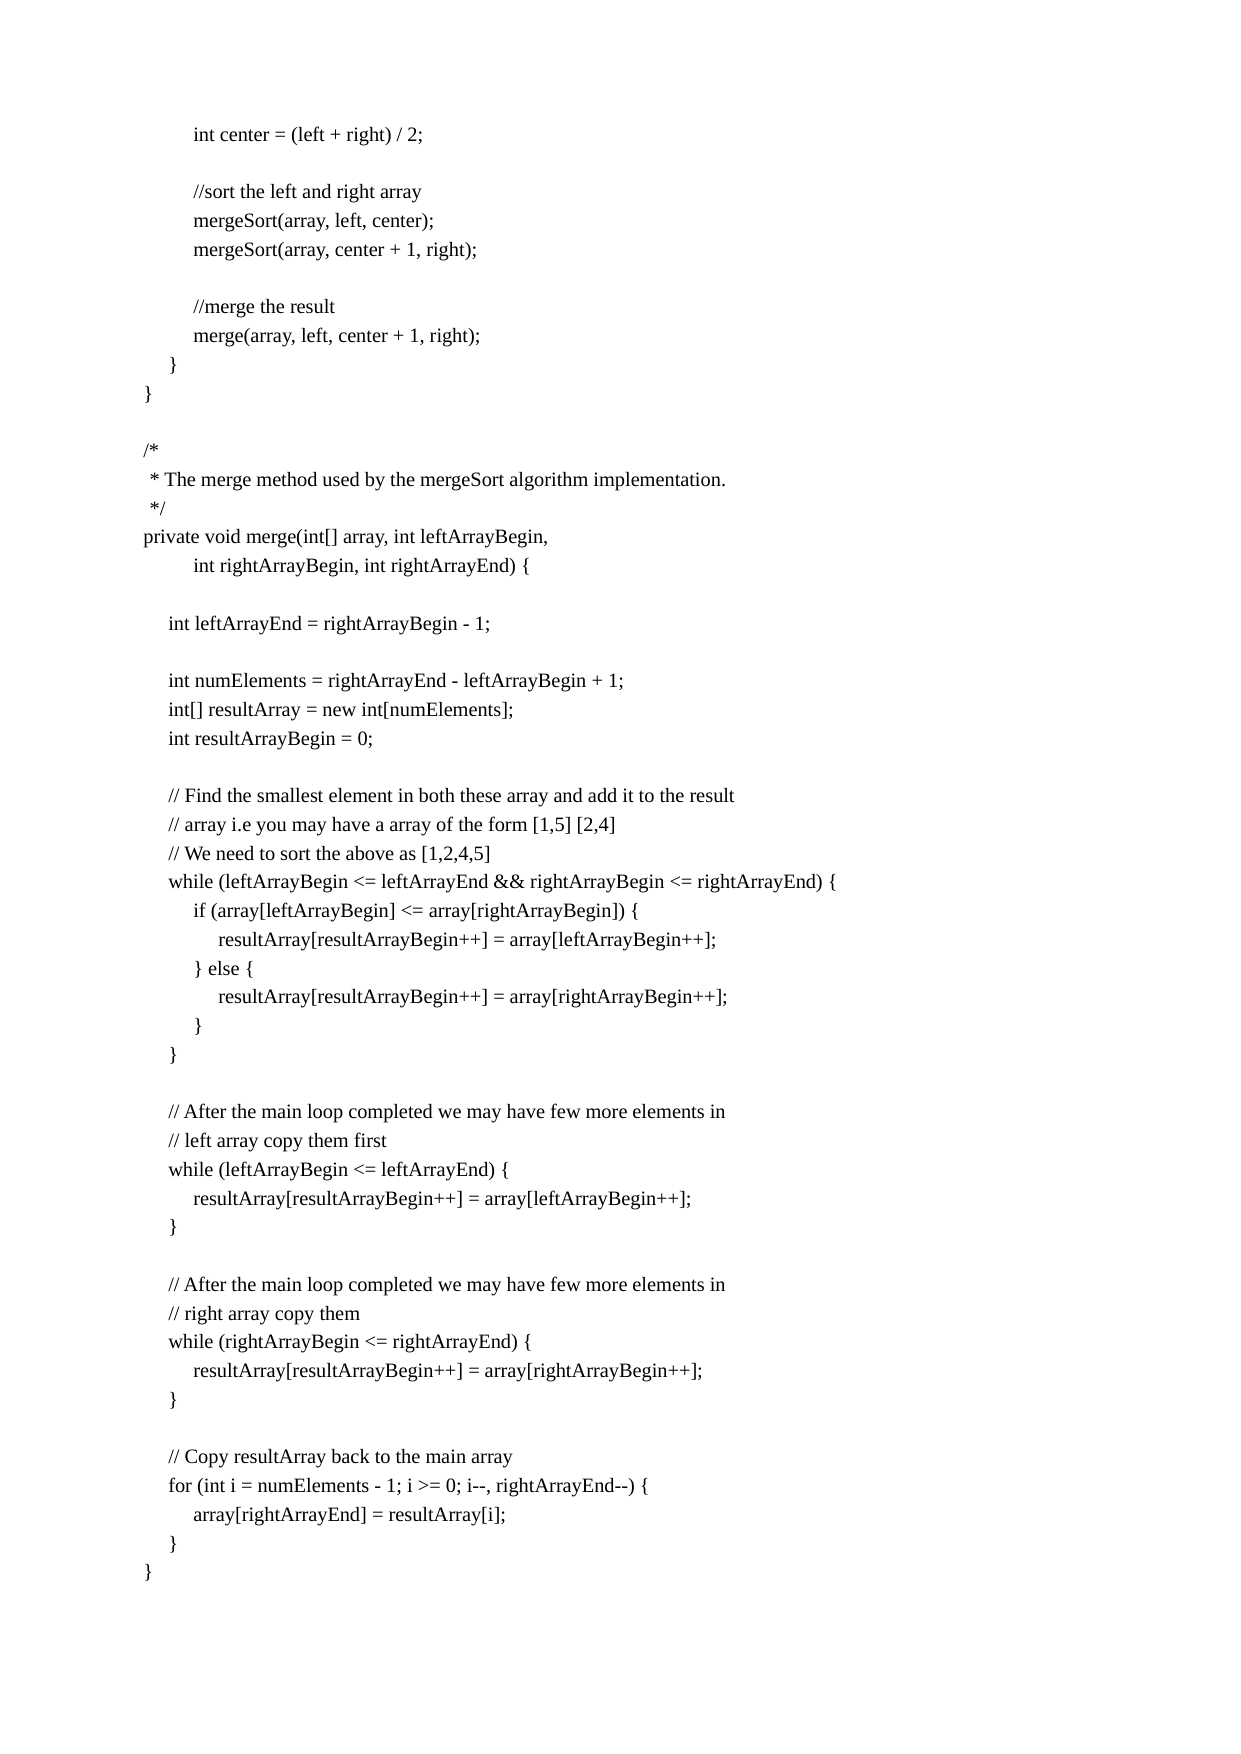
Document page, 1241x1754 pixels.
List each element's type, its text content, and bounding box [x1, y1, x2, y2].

text // After the main loop completed we may have few more elements in [118, 1268, 1122, 1297]
text } [118, 1527, 1122, 1556]
text resultArray[resultArrayBegin++] = array[leftArrayBegin++]; [118, 923, 1122, 952]
text resultArray[resultArrayBegin++] = array[rightArrayBegin++]; [118, 1354, 1122, 1383]
text int numElements = rightArrayEnd - leftArrayBegin + 1; [118, 664, 1122, 693]
text resultArray[resultArrayBegin++] = array[rightArrayBegin++]; [118, 981, 1122, 1009]
text int[] resultArray = new int[numElements]; [118, 693, 1122, 722]
text } [118, 1009, 1122, 1038]
text // After the main loop completed we may have few more elements in [118, 1096, 1122, 1124]
text } [118, 348, 1122, 377]
text int center = (left + right) / 2; [118, 118, 1122, 147]
text mergeSort(array, center + 1, right); [118, 233, 1122, 262]
text //merge the result [118, 291, 1122, 319]
text } [118, 377, 1122, 406]
text } [118, 1038, 1122, 1067]
text // array i.e you may have a array of the form [1,5] [2,4] [118, 808, 1122, 837]
text int leftArrayEnd = rightArrayBegin - 1; [118, 607, 1122, 636]
text int rightArrayBegin, int rightArrayEnd) { [118, 549, 1122, 578]
text /* [118, 434, 1122, 463]
text } [118, 1383, 1122, 1412]
text // Copy resultArray back to the main array [118, 1441, 1122, 1469]
text //sort the left and right array [118, 176, 1122, 204]
text // Find the smallest element in both these array and add it to the result [118, 779, 1122, 808]
text } [118, 1556, 1122, 1584]
text resultArray[resultArrayBegin++] = array[leftArrayBegin++]; [118, 1182, 1122, 1211]
text while (leftArrayBegin <= leftArrayEnd) { [118, 1153, 1122, 1182]
text private void merge(int[] array, int leftArrayBegin, [118, 521, 1122, 549]
text if (array[leftArrayBegin] <= array[rightArrayBegin]) { [118, 894, 1122, 923]
text merge(array, left, center + 1, right); [118, 319, 1122, 348]
text // left array copy them first [118, 1124, 1122, 1153]
text int resultArrayBegin = 0; [118, 722, 1122, 751]
text // We need to sort the above as [1,2,4,5] [118, 837, 1122, 866]
text for (int i = numElements - 1; i >= 0; i--, rightArrayEnd--) { [118, 1469, 1122, 1498]
text mergeSort(array, left, center); [118, 204, 1122, 233]
text while (rightArrayBegin <= rightArrayEnd) { [118, 1326, 1122, 1354]
text while (leftArrayBegin <= leftArrayEnd && rightArrayBegin <= rightArrayEnd) { [118, 866, 1122, 894]
text // right array copy them [118, 1297, 1122, 1326]
text */ [118, 492, 1122, 521]
text * The merge method used by the mergeSort algorithm implementation. [118, 463, 1122, 492]
text } [118, 1211, 1122, 1239]
text array[rightArrayEnd] = resultArray[i]; [118, 1498, 1122, 1527]
text } else { [118, 952, 1122, 981]
